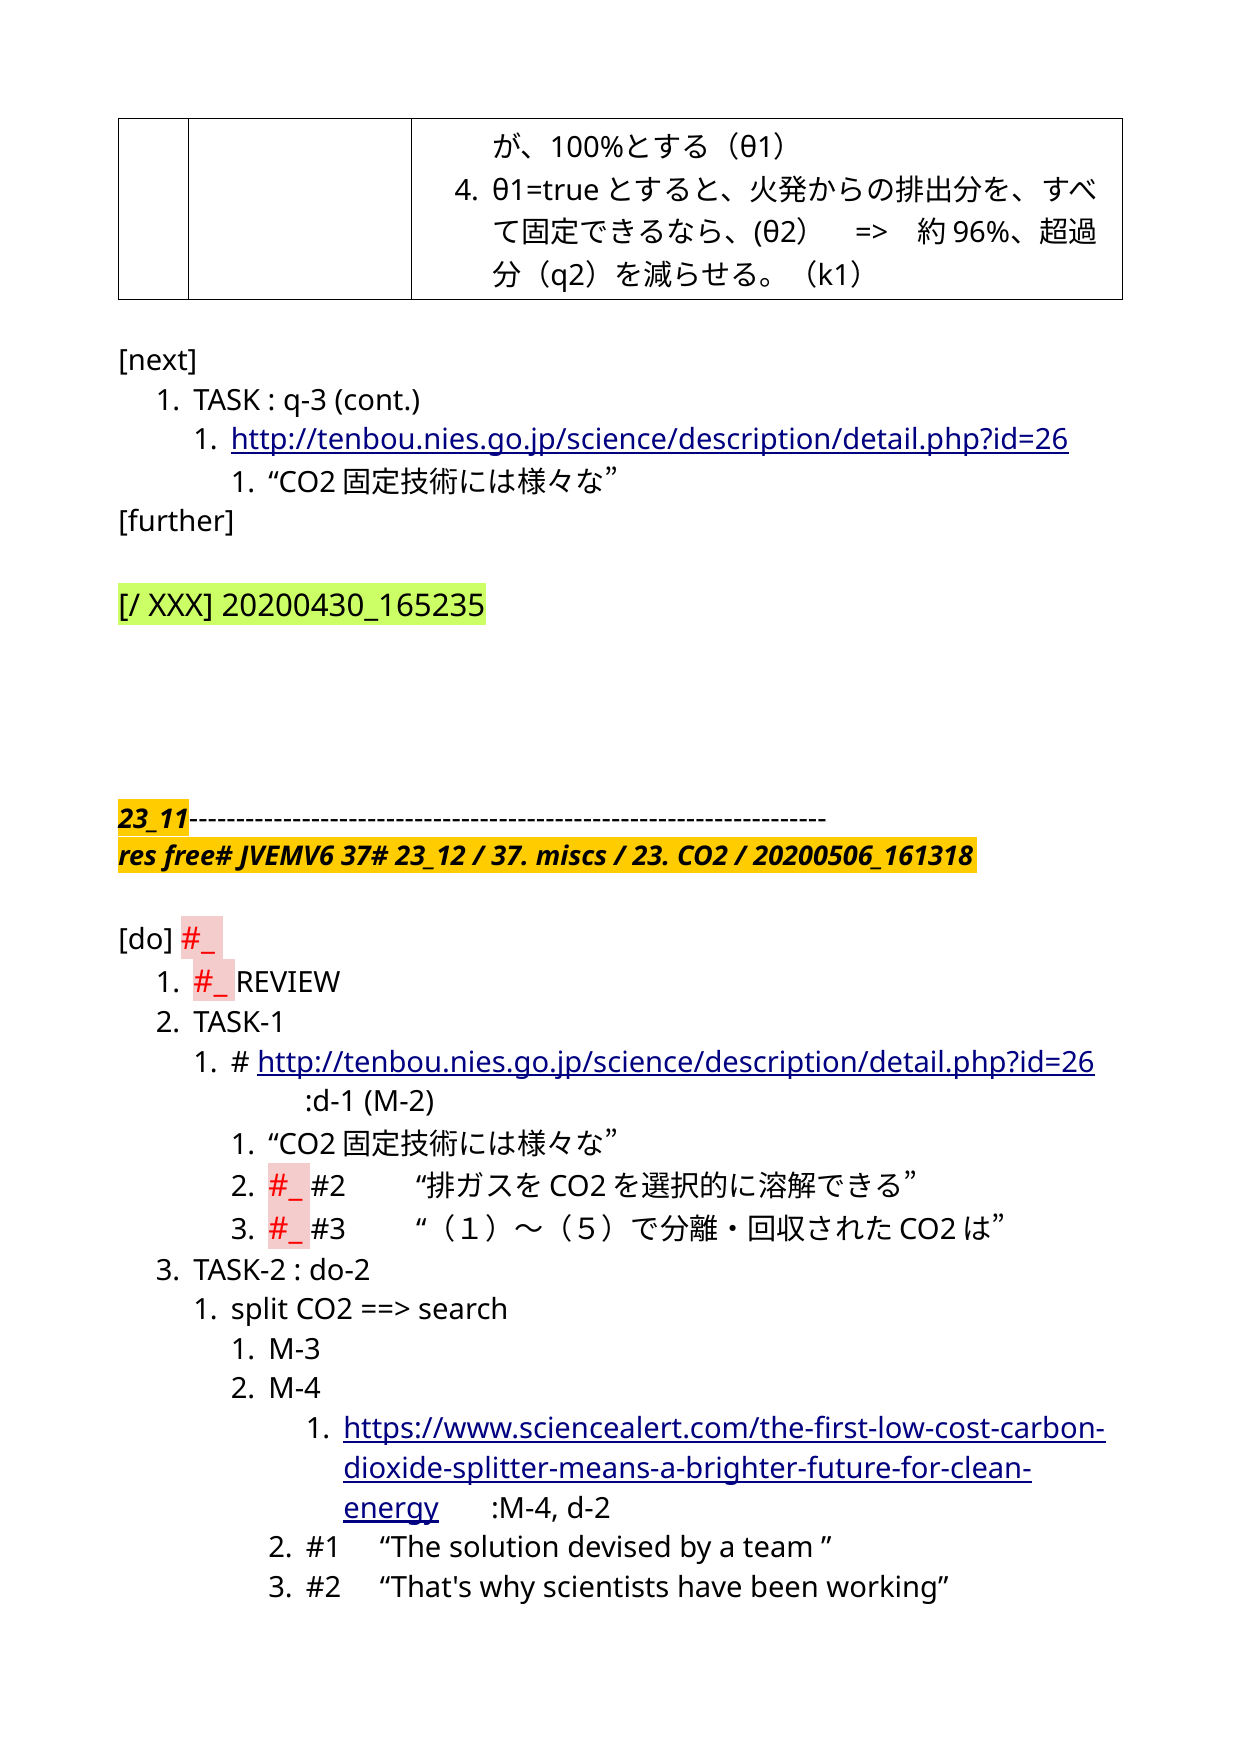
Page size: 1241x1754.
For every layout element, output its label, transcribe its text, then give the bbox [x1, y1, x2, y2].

text [next] [118, 339, 1122, 379]
list #_ REVIEW [156, 959, 1122, 1001]
text [do] #_ [118, 916, 1122, 959]
table_cell [119, 119, 188, 299]
text res free# JVEMV6 37# 23_12 / 37. miscs / 23. CO2 / 20200506_161318 [118, 837, 1122, 873]
list M-4 [231, 1368, 1122, 1407]
list #1 “The solution devised by a team ” [268, 1527, 1122, 1566]
list #_ #2 “排ガスをCO2を選択的に溶解できる” [231, 1163, 1122, 1206]
text 23_11-------------------------------------------------------------------- [118, 797, 1122, 837]
list #2 “That's why scientists have been working” [268, 1566, 1122, 1606]
list # http://tenbou.nies.go.jp/science/description/detail.php?id=26 :d-1 (M-2) [193, 1041, 1122, 1120]
list https://www.sciencealert.com/the-first-low-cost-carbon-dioxide-splitter-means-a-brighter-future-for-clean-energy :M-4, d-2 [306, 1407, 1122, 1527]
table_cell [189, 119, 411, 299]
list http://tenbou.nies.go.jp/science/description/detail.php?id=26 [193, 418, 1122, 458]
table_cell が、100%とする（θ1） θ1=trueとすると、火発からの排出分を、すべて固定できるなら、(θ2） => 約96%、超過分（q2）を減らせる。（k1） [412, 119, 1122, 299]
list “CO2固定技術には様々な” [231, 458, 1122, 501]
text [further] [118, 501, 1122, 540]
list “CO2固定技術には様々な” [231, 1120, 1122, 1163]
list TASK-2 : do-2 [156, 1249, 1122, 1288]
text [/ XXX] 20200430_165235 [118, 540, 1122, 625]
list TASK-1 [156, 1001, 1122, 1041]
list M-3 [231, 1328, 1122, 1368]
list split CO2 ==> search [193, 1288, 1122, 1328]
list TASK : q-3 (cont.) [156, 379, 1122, 418]
list #_ #3 “（１）～（５）で分離・回収されたCO2は” [231, 1206, 1122, 1249]
